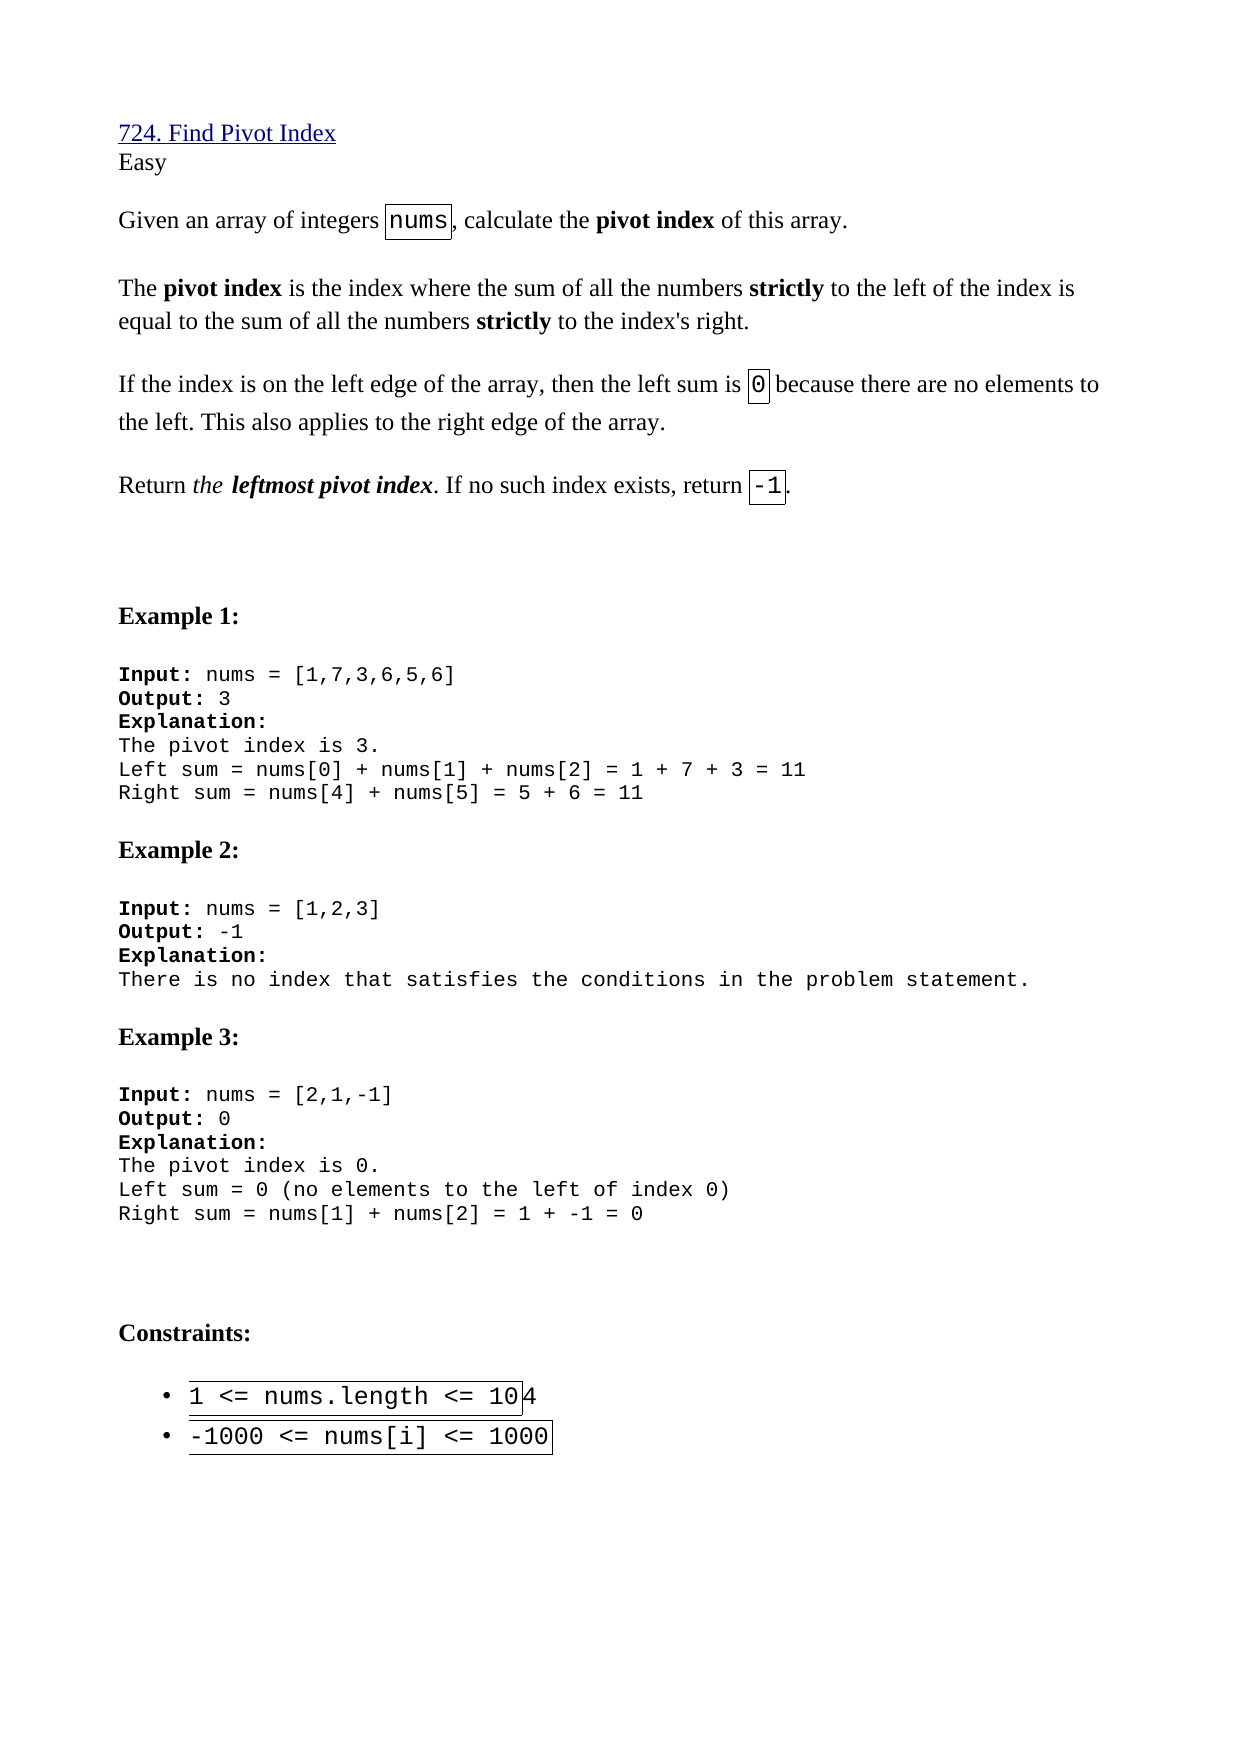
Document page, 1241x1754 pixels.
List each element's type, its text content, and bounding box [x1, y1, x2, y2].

text Left sum = 0 (no elements to the left of index 0) [118, 1179, 1122, 1203]
text Example 2: [118, 835, 1122, 864]
text . [786, 470, 1122, 504]
text 724. Find Pivot Index [118, 118, 1122, 147]
text The pivot index is 0. [118, 1155, 1122, 1179]
text Example 1: [118, 601, 1122, 630]
text Right sum = nums[4] + nums[5] = 5 + 6 = 11 [118, 782, 1122, 806]
text Input: nums = [1,7,3,6,5,6] [118, 664, 1122, 688]
text Input: nums = [2,1,-1] [118, 1084, 1122, 1108]
text Input: nums = [1,2,3] [118, 898, 1122, 921]
list [553, 1420, 1122, 1454]
text Easy [118, 147, 1122, 176]
text Explanation: [118, 945, 1122, 969]
text Right sum = nums[1] + nums[2] = 1 + -1 = 0 [118, 1203, 1122, 1226]
text Output: 0 [118, 1108, 1122, 1132]
text Output: -1 [118, 921, 1122, 945]
text Left sum = nums[0] + nums[1] + nums[2] = 1 + 7 + 3 = 11 [118, 758, 1122, 782]
text Explanation: [118, 711, 1122, 735]
text Given an array of integers [118, 204, 385, 239]
text The pivot index is the index where the sum of all the numbers strictly to the left of the index is equal to the sum of all the numbers strictly to the index's right. [118, 273, 1122, 335]
text The pivot index is 3. [118, 735, 1122, 758]
text Example 3: [118, 1022, 1122, 1051]
text Explanation: [118, 1132, 1122, 1155]
text Constraints: [118, 1318, 1122, 1347]
text If the index is on the left edge of the array, then the left sum is 0 because there are no elements to the left. This also applies to the right edge of the array. [118, 369, 1122, 436]
list 1 <= nums.length <= 104 [523, 1381, 1122, 1415]
text Output: 3 [118, 688, 1122, 711]
text -1 [750, 471, 785, 504]
text , calculate the pivot index of this array. [452, 204, 1122, 239]
list 1 <= nums.length <= 104 [162, 1381, 522, 1415]
text Return the leftmost pivot index. If no such index exists, return [118, 470, 749, 504]
text nums [386, 205, 451, 239]
text There is no index that satisfies the conditions in the problem statement. [118, 969, 1122, 992]
list -1000 <= nums[i] <= 1000 [162, 1420, 552, 1454]
